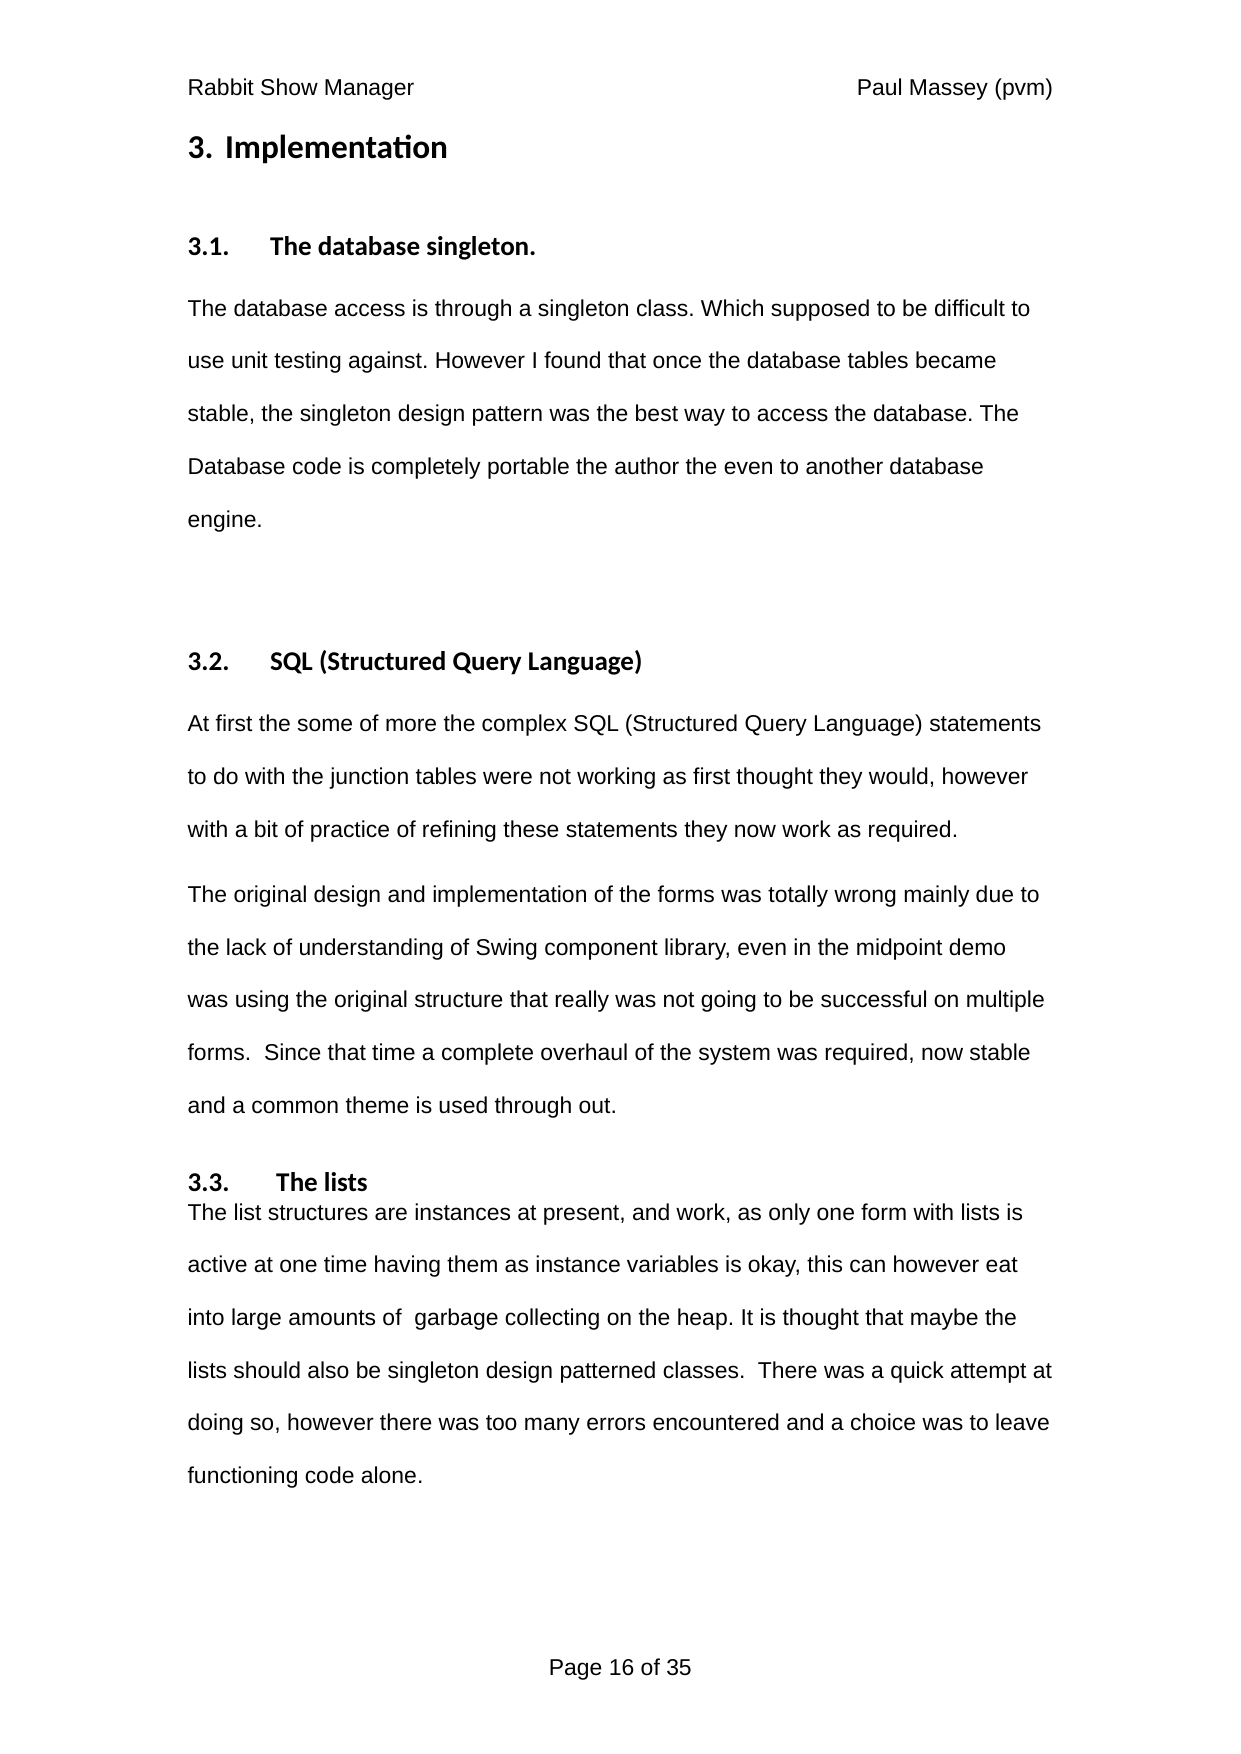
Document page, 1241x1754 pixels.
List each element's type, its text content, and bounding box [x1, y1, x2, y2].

text The list structures are instances at present, and work, as only one form with lists is active at one time having them as instance variables is okay, this can however eat into large amounts of garbage collecting on the heap. It is thought that maybe the lists should also be singleton design patterned classes. There was a quick attempt at doing so, however there was too many errors encountered and a choice was to leave functioning code alone. [187, 1198, 1053, 1488]
text The original design and implementation of the forms was totally wrong mainly due to the lack of understanding of Swing component library, even in the midpoint demo was using the original structure that really was not going to be successful on multiple forms. Since that time a complete overhaul of the system was required, now stable and a common theme is used through out. [187, 881, 1053, 1118]
subtitle Implementation [187, 126, 1053, 167]
subtitle The lists [187, 1165, 1053, 1198]
text The database access is through a singleton class. Which supposed to be difficult to use unit testing against. However I found that once the database tables became stable, the singleton design pattern was the best way to access the database. The Database code is completely portable the author the even to another database engine. [187, 295, 1053, 532]
subtitle SQL (Structured Query Language) [187, 644, 1053, 677]
text At first the some of more the complex SQL (Structured Query Language) statements to do with the junction tables were not working as first thought they would, however with a bit of practice of refining these statements they now work as required. [187, 710, 1053, 842]
subtitle The database singleton. [187, 229, 1053, 262]
